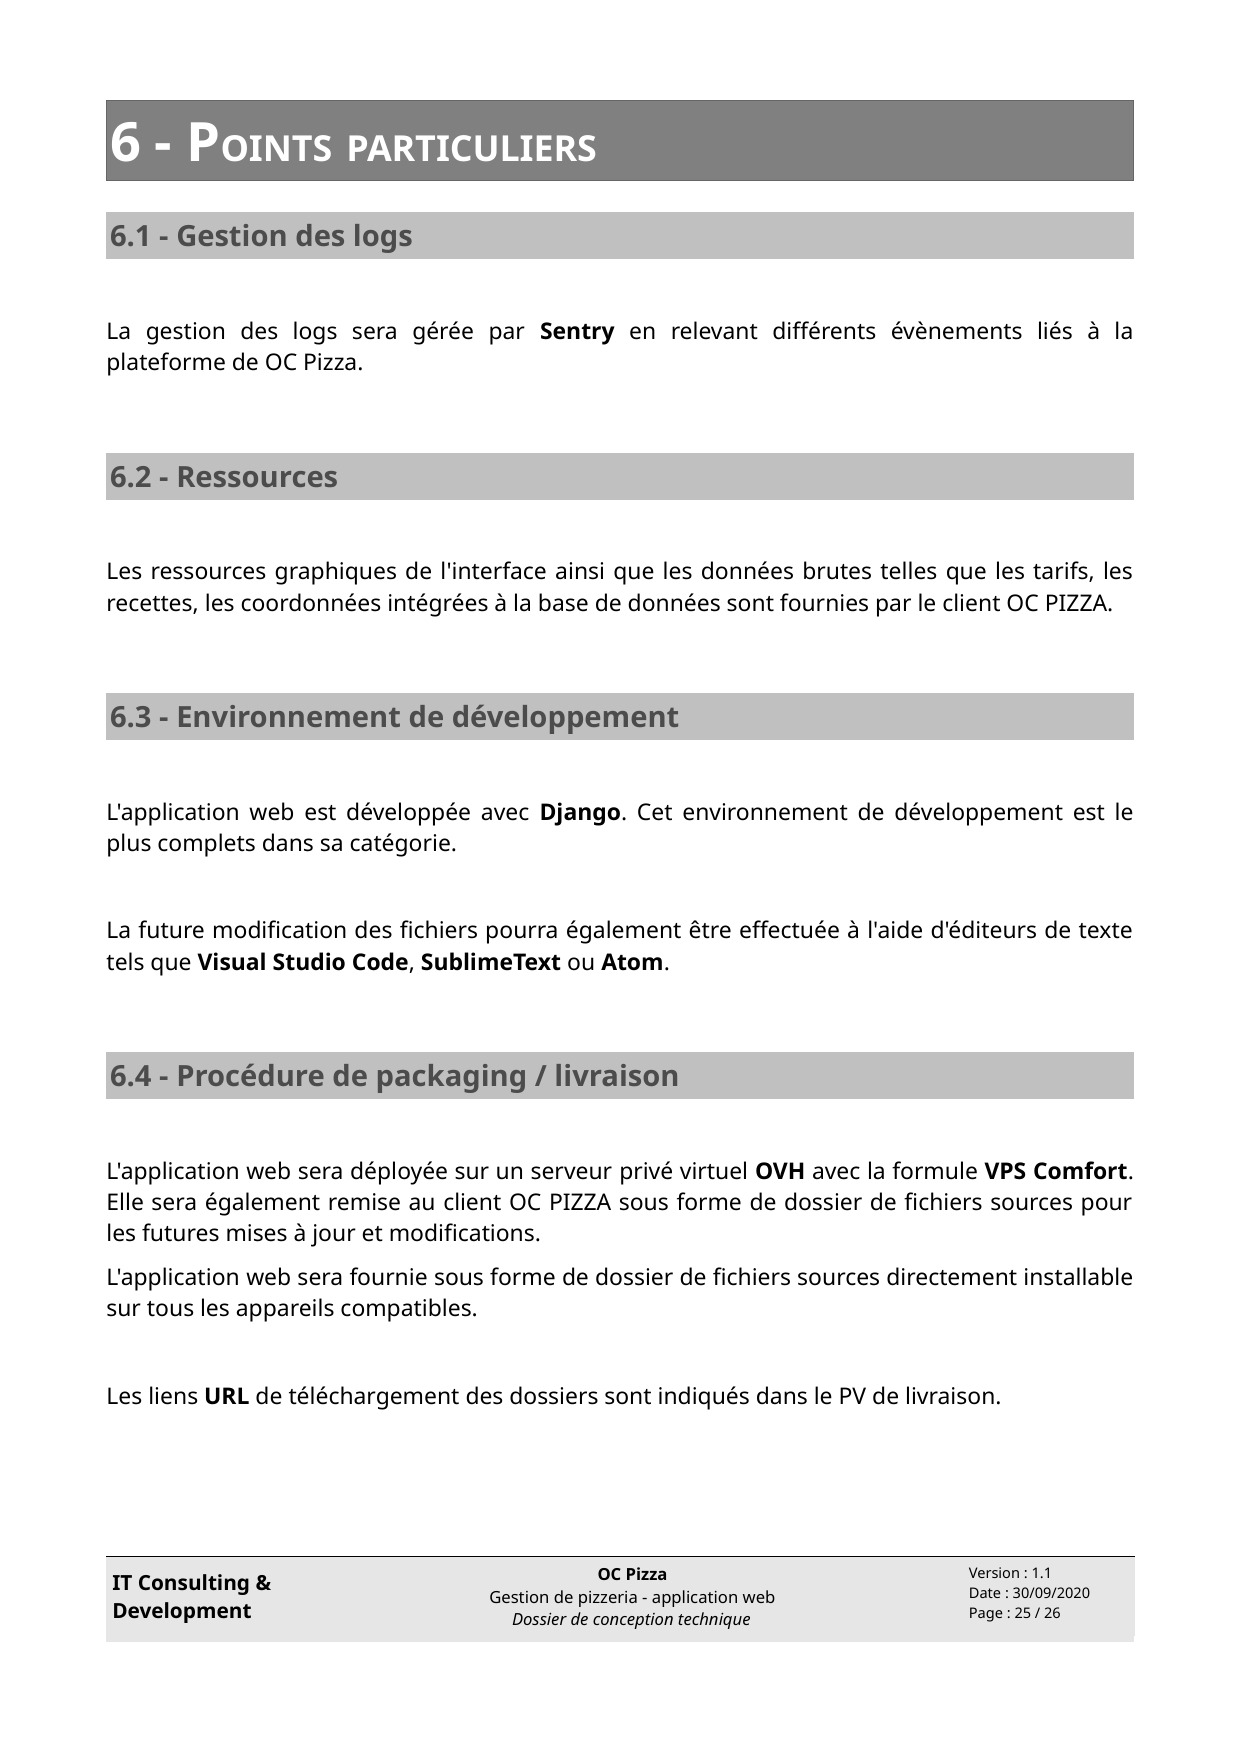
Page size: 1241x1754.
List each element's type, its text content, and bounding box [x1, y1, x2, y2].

subtitle Environnement de développement [107, 694, 1133, 739]
text L'application web sera fournie sous forme de dossier de fichiers sources directement installable sur tous les appareils compatibles. [106, 1261, 1134, 1323]
text L'application web est développée avec Django. Cet environnement de développement est le plus complets dans sa catégorie. [106, 796, 1134, 858]
text La gestion des logs sera gérée par Sentry en relevant différents évènements liés à la plateforme de OC Pizza. [106, 315, 1134, 377]
subtitle Points particuliers [107, 101, 1133, 180]
subtitle Ressources [107, 454, 1133, 499]
subtitle Gestion des logs [107, 213, 1133, 258]
text L'application web sera déployée sur un serveur privé virtuel OVH avec la formule VPS Comfort. Elle sera également remise au client OC PIZZA sous forme de dossier de fichiers sources pour les futures mises à jour et modifications. [106, 1155, 1134, 1248]
text Les liens URL de téléchargement des dossiers sont indiqués dans le PV de livraison. [106, 1380, 1134, 1411]
text La future modification des fichiers pourra également être effectuée à l'aide d'éditeurs de texte tels que Visual Studio Code, SublimeText ou Atom. [106, 914, 1134, 977]
subtitle Procédure de packaging / livraison [107, 1053, 1133, 1098]
text Les ressources graphiques de l'interface ainsi que les données brutes telles que les tarifs, les recettes, les coordonnées intégrées à la base de données sont fournies par le client OC PIZZA. [106, 555, 1134, 618]
